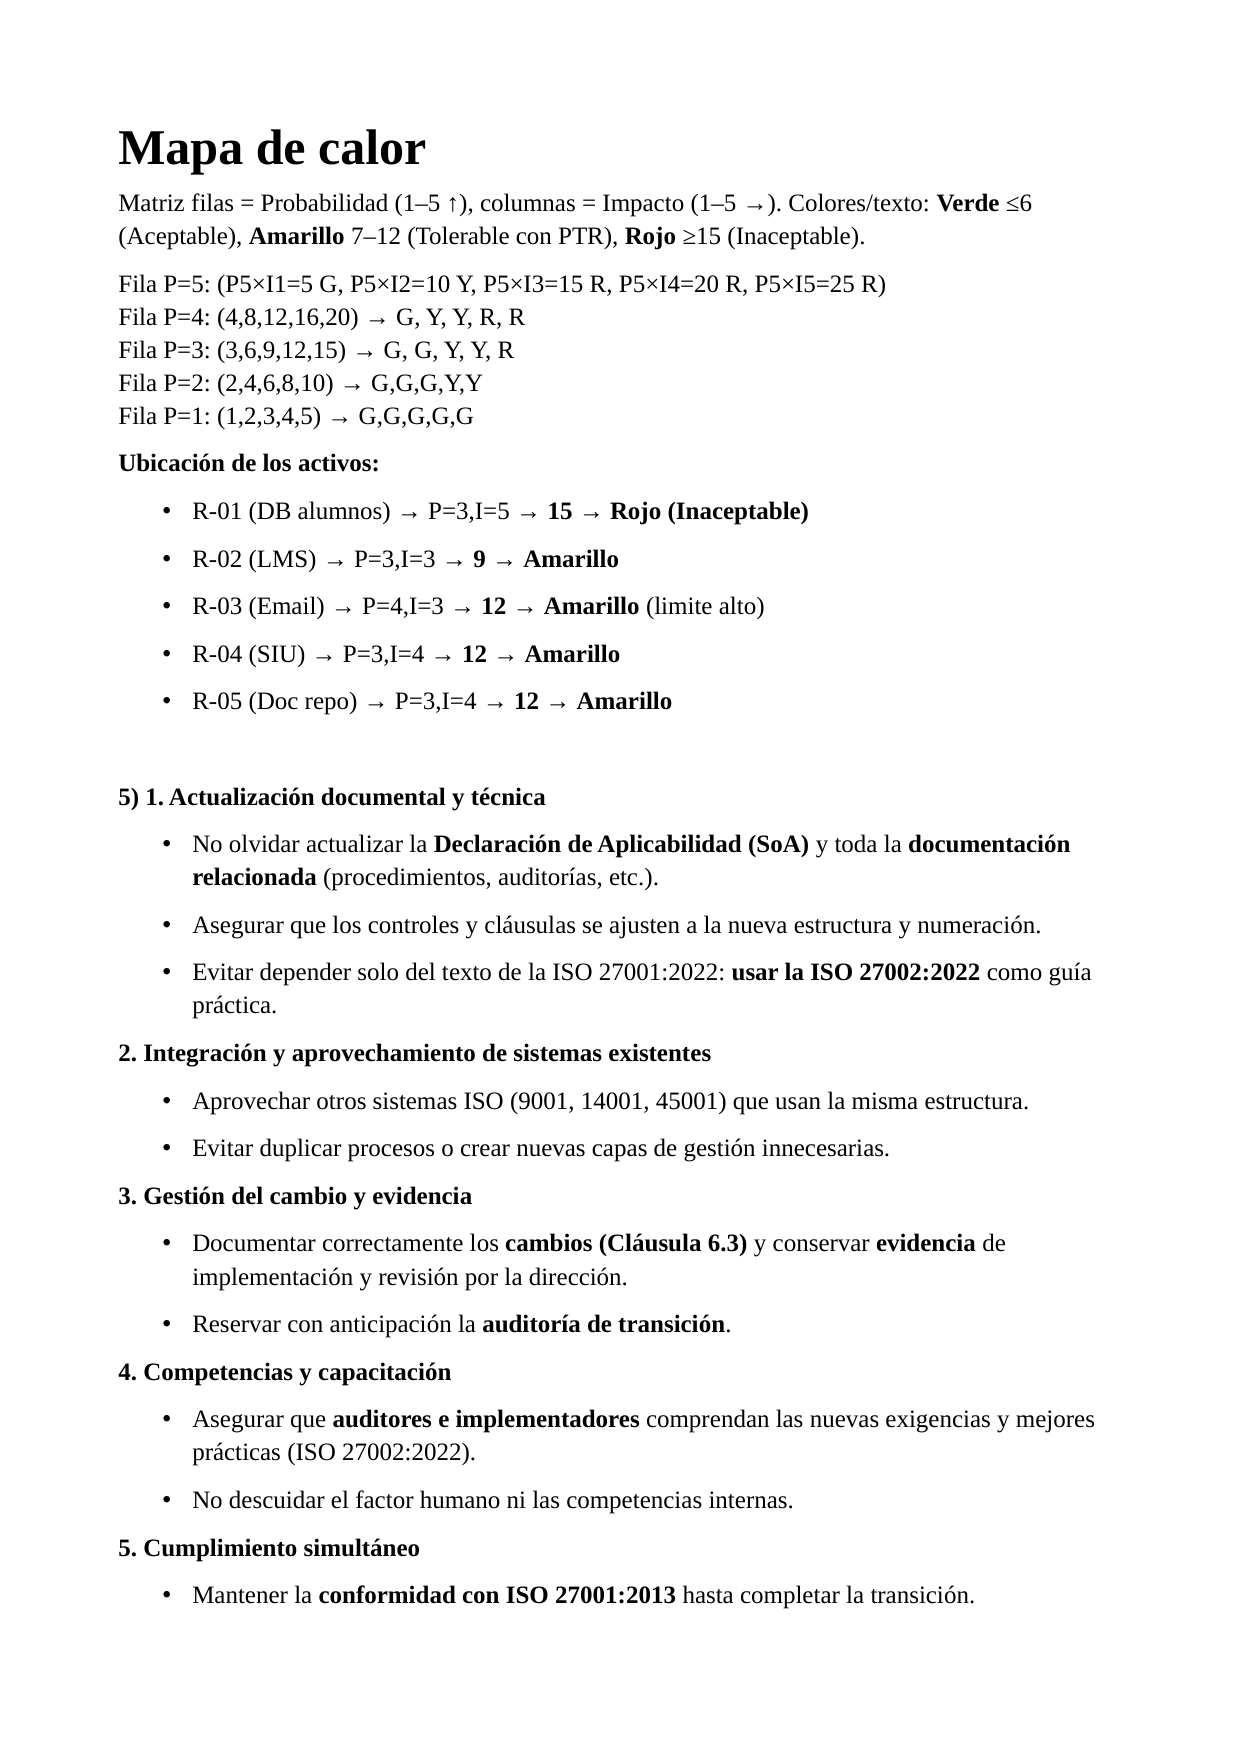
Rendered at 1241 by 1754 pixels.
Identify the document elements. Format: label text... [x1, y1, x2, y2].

text Matriz filas = Probabilidad (1–5 ↑), columnas = Impacto (1–5 →). Colores/texto: Verde ≤6 (Aceptable), Amarillo 7–12 (Tolerable con PTR), Rojo ≥15 (Inaceptable). [118, 188, 1122, 250]
text Fila P=5: (P5×I1=5 G, P5×I2=10 Y, P5×I3=15 R, P5×I4=20 R, P5×I5=25 R) Fila P=4: (4,8,12,16,20) → G, Y, Y, R, R Fila P=3: (3,6,9,12,15) → G, G, Y, Y, R Fila P=2: (2,4,6,8,10) → G,G,G,Y,Y Fila P=1: (1,2,3,4,5) → G,G,G,G,G [118, 269, 1122, 429]
text 5) 1. Actualización documental y técnica [118, 782, 1122, 810]
text 5. Cumplimiento simultáneo [118, 1533, 1122, 1561]
list No descuidar el factor humano ni las competencias internas. [162, 1485, 1122, 1514]
list Reservar con anticipación la auditoría de transición. [162, 1309, 1122, 1338]
text Ubicación de los activos: [118, 448, 1122, 477]
list Asegurar que los controles y cláusulas se ajusten a la nueva estructura y numeración. [162, 910, 1122, 939]
list Aprovechar otros sistemas ISO (9001, 14001, 45001) que usan la misma estructura. [162, 1086, 1122, 1114]
text 4. Competencias y capacitación [118, 1357, 1122, 1386]
list R-03 (Email) → P=4,I=3 → 12 → Amarillo (limite alto) [162, 591, 1122, 620]
list R-04 (SIU) → P=3,I=4 → 12 → Amarillo [162, 639, 1122, 668]
list R-01 (DB alumnos) → P=3,I=5 → 15 → Rojo (Inaceptable) [162, 496, 1122, 525]
list Documentar correctamente los cambios (Cláusula 6.3) y conservar evidencia de implementación y revisión por la dirección. [162, 1228, 1122, 1290]
text 3. Gestión del cambio y evidencia [118, 1181, 1122, 1210]
list Evitar duplicar procesos o crear nuevas capas de gestión innecesarias. [162, 1133, 1122, 1162]
list R-05 (Doc repo) → P=3,I=4 → 12 → Amarillo [162, 686, 1122, 715]
list Mantener la conformidad con ISO 27001:2013 hasta completar la transición. [162, 1580, 1122, 1609]
list Evitar depender solo del texto de la ISO 27001:2022: usar la ISO 27002:2022 como guía práctica. [162, 957, 1122, 1019]
list R-02 (LMS) → P=3,I=3 → 9 → Amarillo [162, 544, 1122, 572]
text 2. Integración y aprovechamiento de sistemas existentes [118, 1038, 1122, 1067]
list Asegurar que auditores e implementadores comprendan las nuevas exigencias y mejores prácticas (ISO 27002:2022). [162, 1404, 1122, 1466]
list No olvidar actualizar la Declaración de Aplicabilidad (SoA) y toda la documentación relacionada (procedimientos, auditorías, etc.). [162, 829, 1122, 891]
subtitle Mapa de calor [118, 118, 1122, 176]
